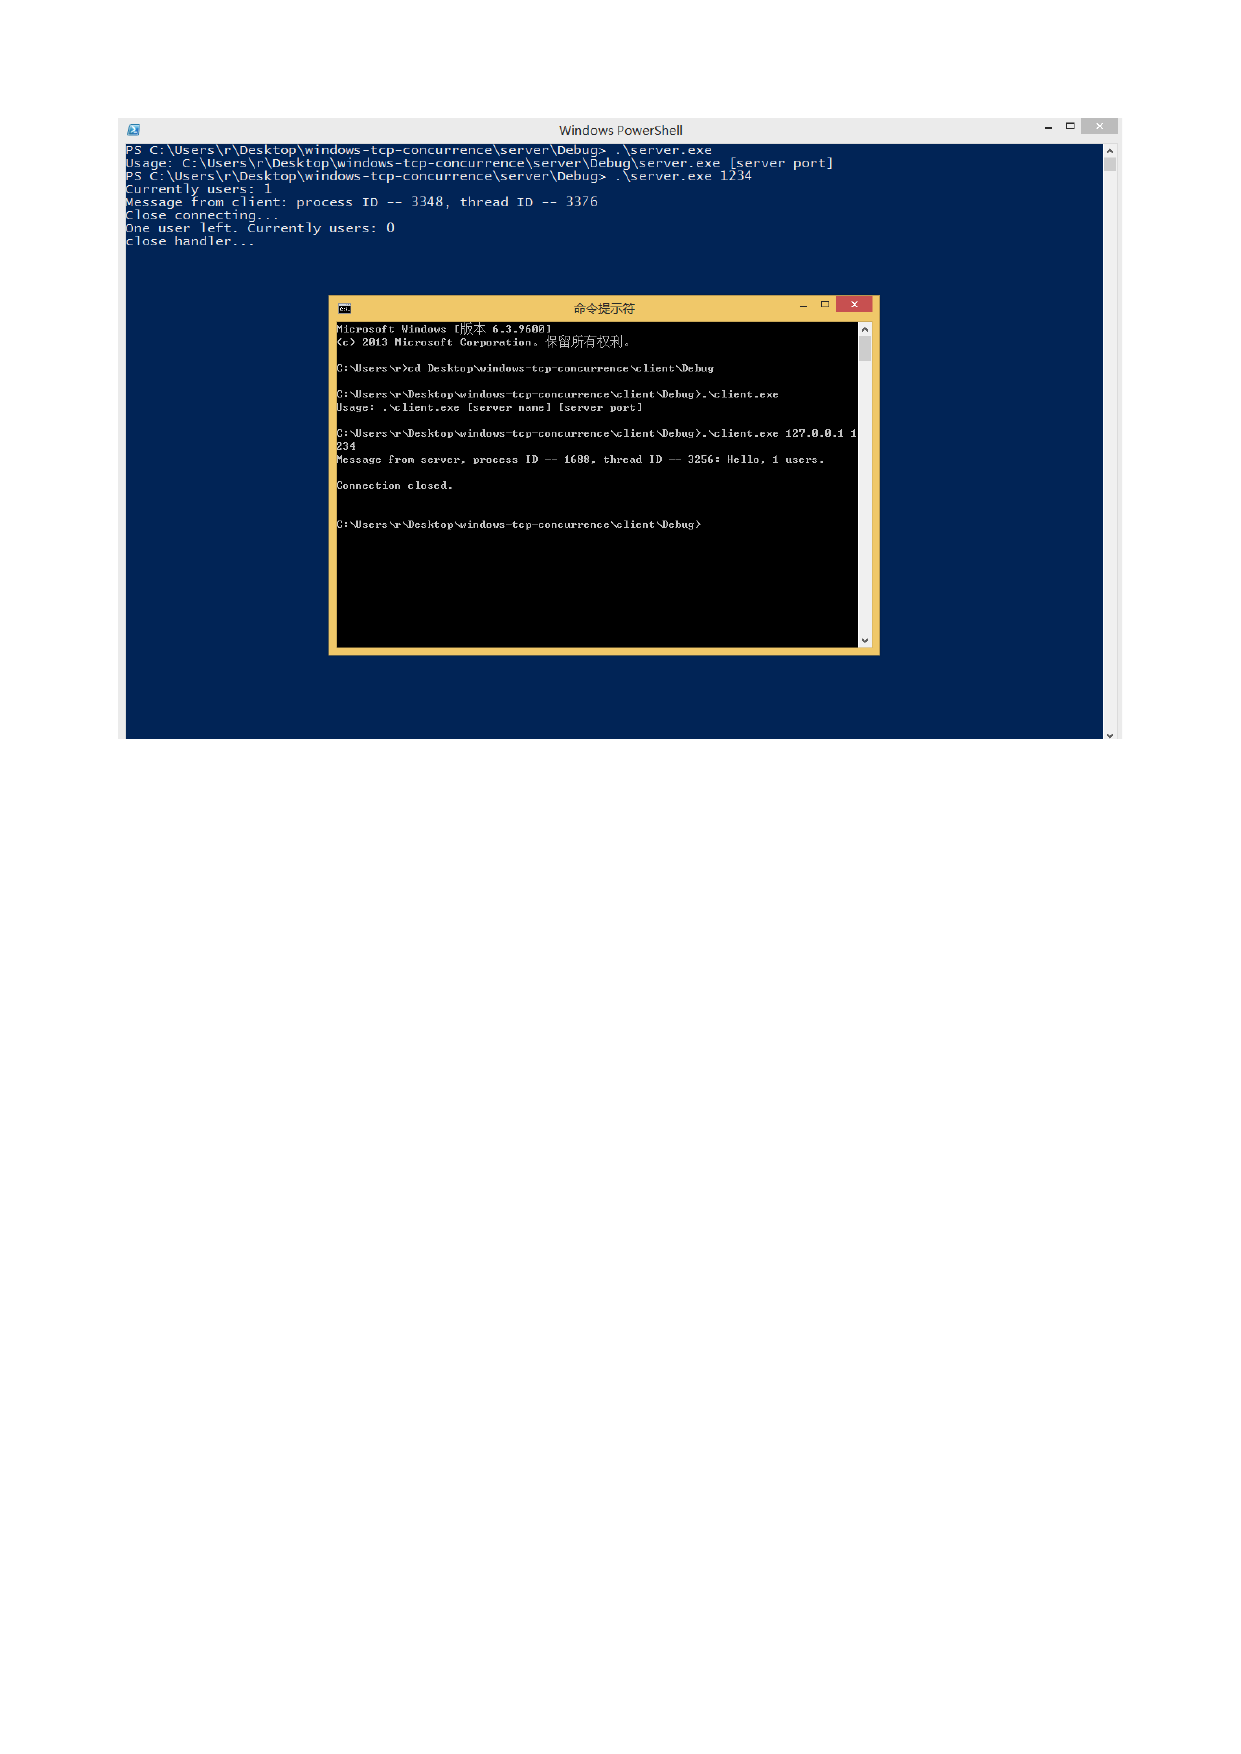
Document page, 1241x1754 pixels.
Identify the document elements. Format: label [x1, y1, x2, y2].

picture [118, 118, 1123, 739]
